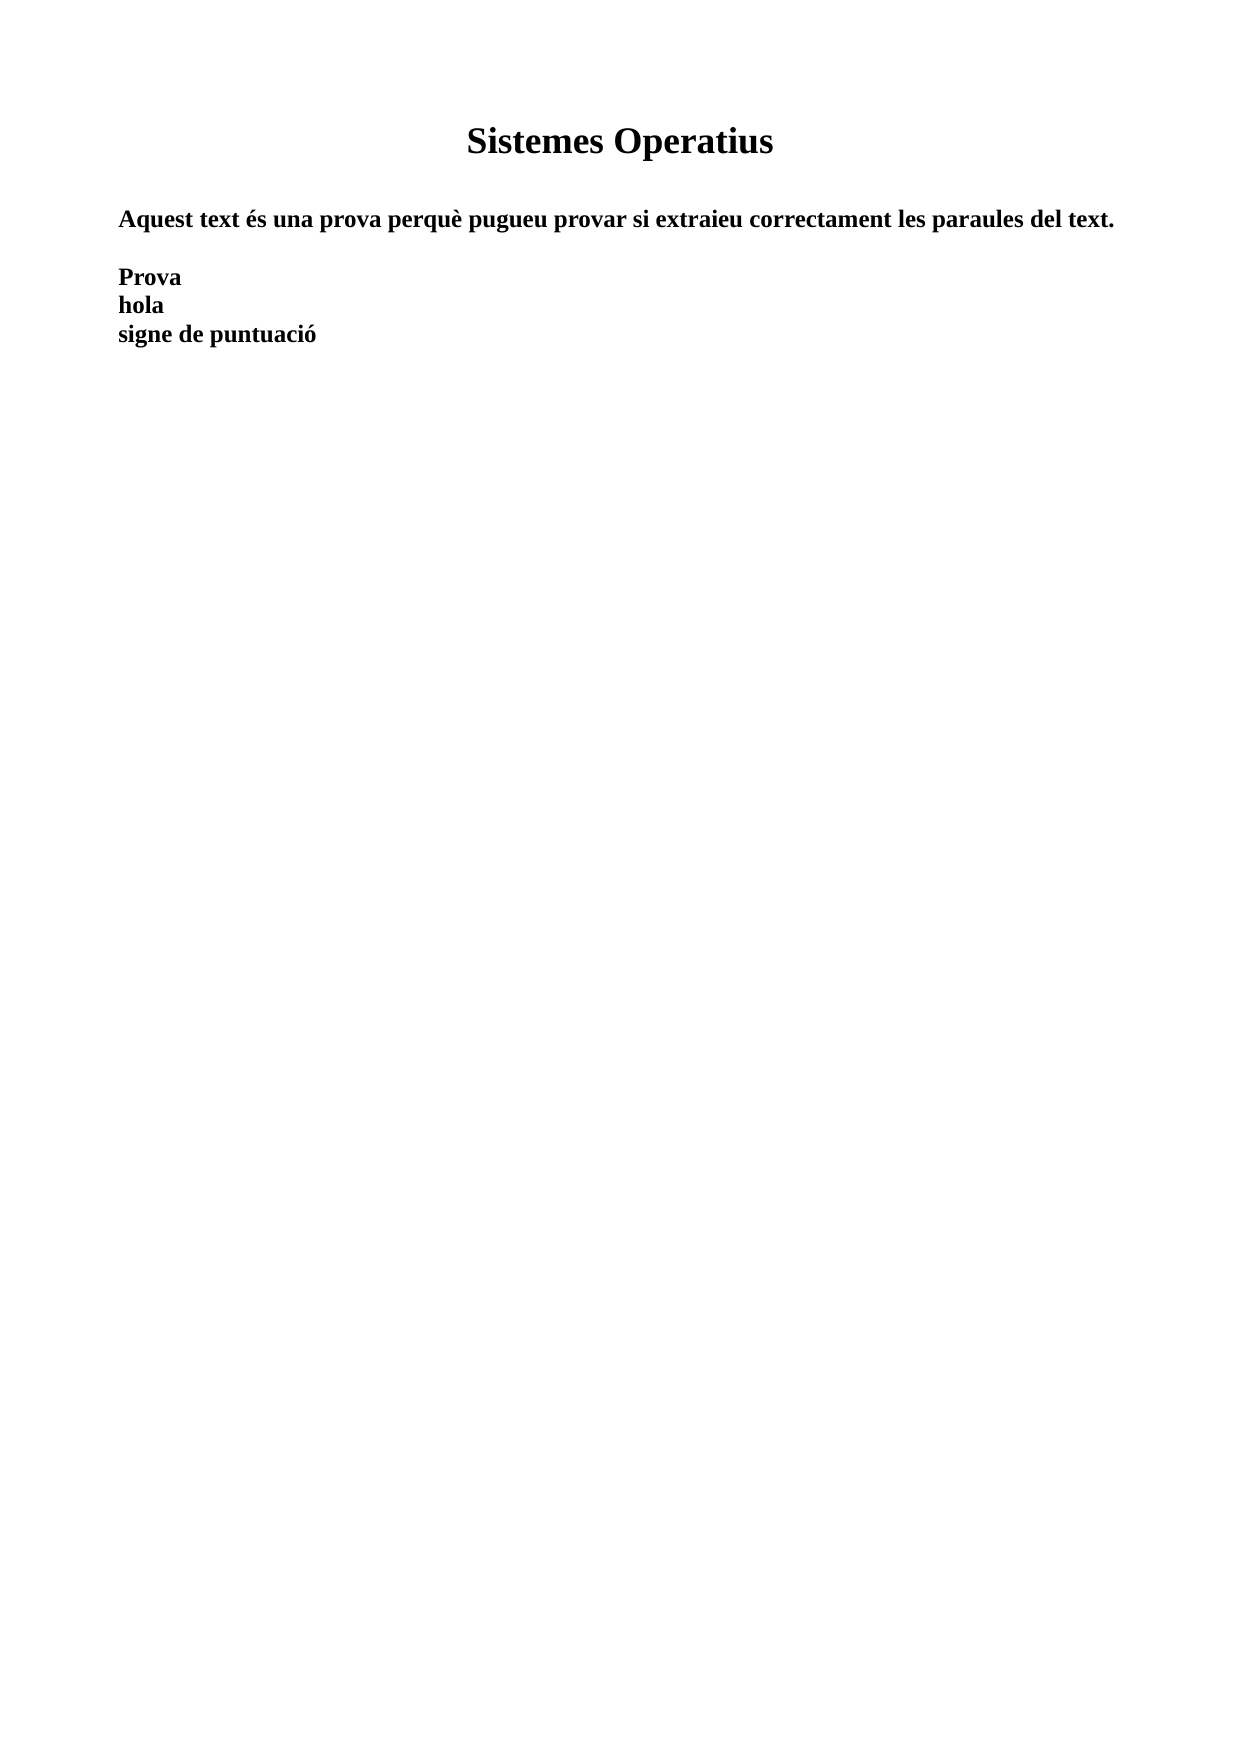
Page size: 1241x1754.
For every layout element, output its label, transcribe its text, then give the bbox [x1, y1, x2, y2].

text Prova [118, 262, 1122, 291]
text hola [118, 291, 1122, 319]
text signe de puntuació [118, 319, 1122, 348]
text Aquest text és una prova perquè pugueu provar si extraieu correctament les paraules del text. [118, 204, 1122, 233]
text Sistemes Operatius [118, 118, 1122, 161]
